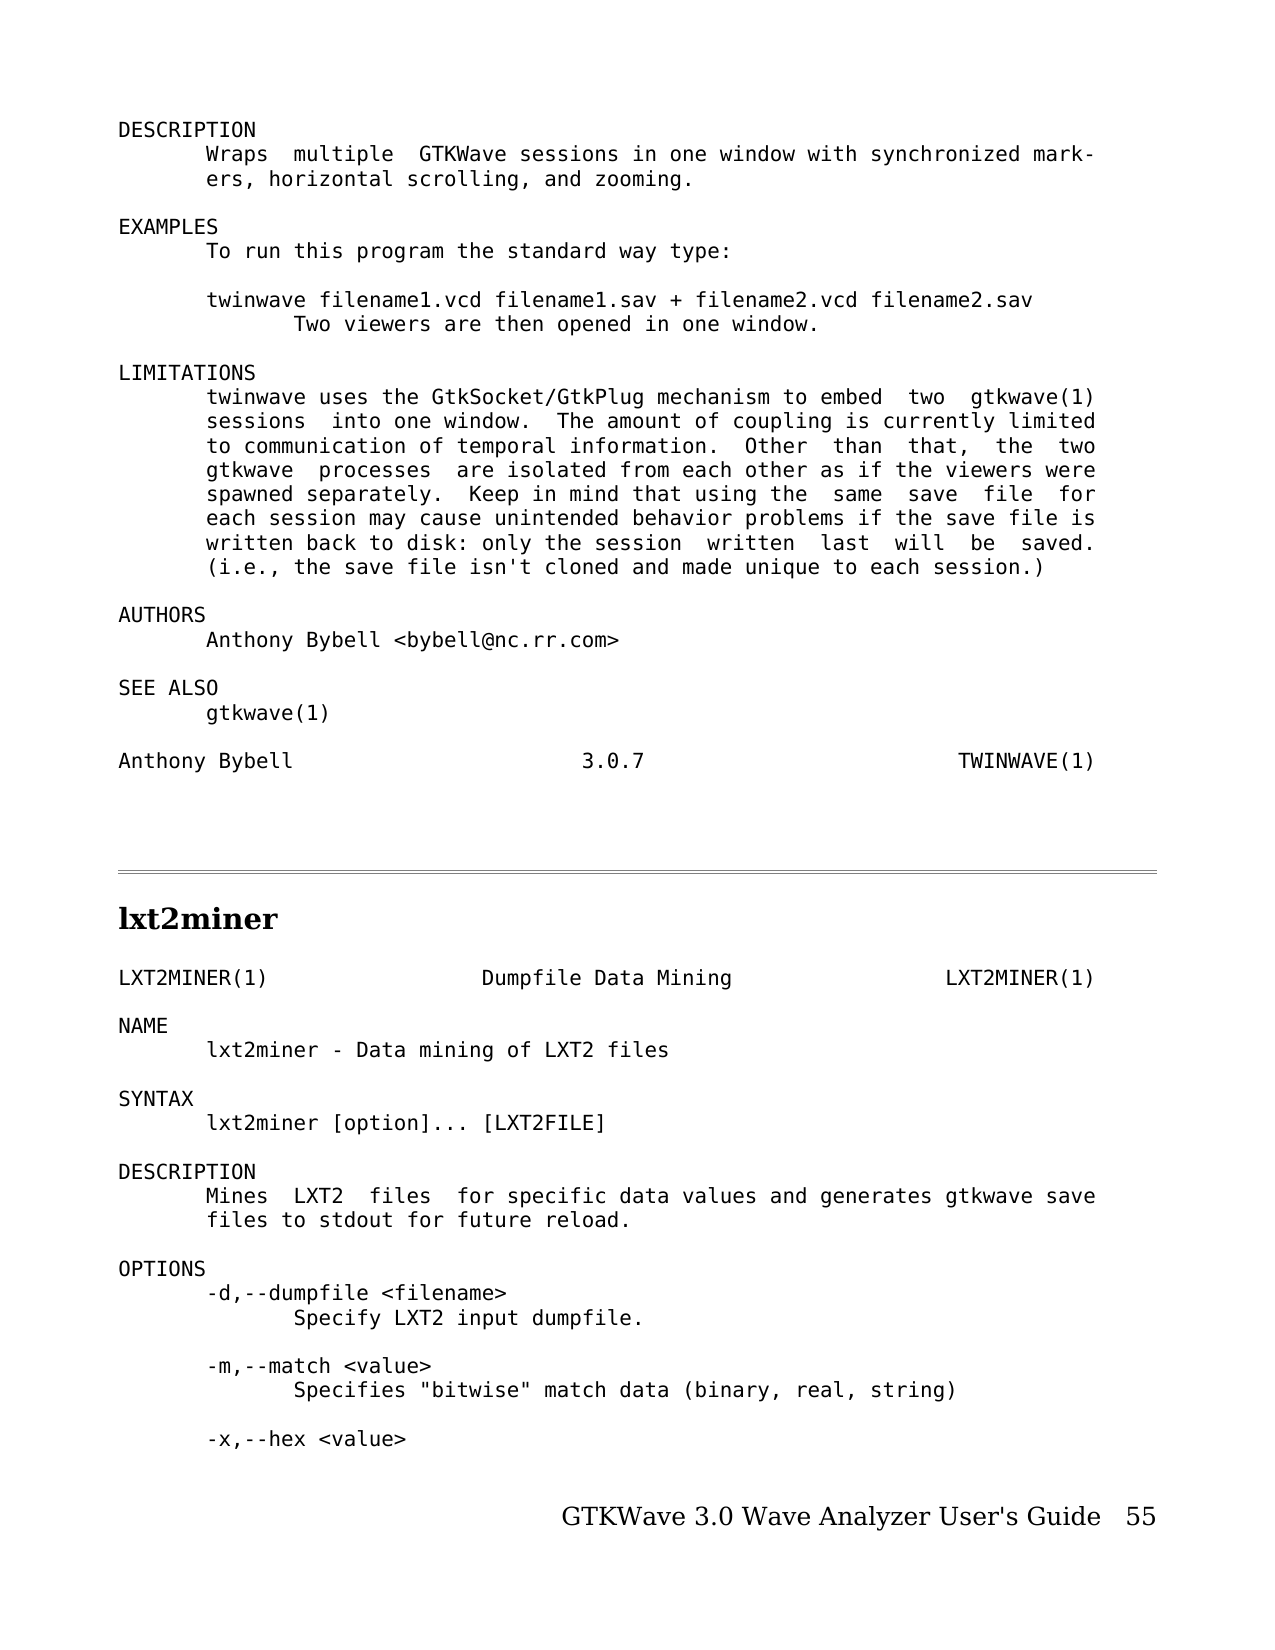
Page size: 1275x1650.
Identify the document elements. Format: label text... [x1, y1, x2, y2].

text Specify LXT2 input dumpfile. [118, 1306, 1157, 1330]
text SYNTAX [118, 1087, 1157, 1111]
text lxt2miner [118, 902, 1157, 937]
text SEE ALSO [118, 676, 1157, 701]
text gtkwave processes are isolated from each other as if the viewers were [118, 458, 1157, 482]
text EXAMPLES [118, 215, 1157, 239]
text sessions into one window. The amount of coupling is currently limited [118, 409, 1157, 434]
text -d,--dumpfile <filename> [118, 1281, 1157, 1306]
text twinwave uses the GtkSocket/GtkPlug mechanism to embed two gtkwave(1) [118, 385, 1157, 409]
text gtkwave(1) [118, 701, 1157, 725]
text NAME [118, 1014, 1157, 1038]
text spawned separately. Keep in mind that using the same save file for [118, 482, 1157, 506]
text (i.e., the save file isn't cloned and made unique to each session.) [118, 555, 1157, 579]
text to communication of temporal information. Other than that, the two [118, 434, 1157, 458]
text AUTHORS [118, 603, 1157, 628]
text -x,--hex <value> [118, 1427, 1157, 1451]
text lxt2miner - Data mining of LXT2 files [118, 1038, 1157, 1063]
text Two viewers are then opened in one window. [118, 312, 1157, 337]
text Wraps multiple GTKWave sessions in one window with synchronized mark- [118, 142, 1157, 167]
text each session may cause unintended behavior problems if the save file is [118, 506, 1157, 531]
text OPTIONS [118, 1257, 1157, 1281]
text Anthony Bybell 3.0.7 TWINWAVE(1) [118, 749, 1157, 773]
text ers, horizontal scrolling, and zooming. [118, 167, 1157, 191]
text -m,--match <value> [118, 1354, 1157, 1378]
text Specifies "bitwise" match data (binary, real, string) [118, 1378, 1157, 1403]
text written back to disk: only the session written last will be saved. [118, 531, 1157, 555]
text LXT2MINER(1) Dumpfile Data Mining LXT2MINER(1) [118, 966, 1157, 990]
text Anthony Bybell <bybell@nc.rr.com> [118, 628, 1157, 652]
text files to stdout for future reload. [118, 1208, 1157, 1233]
text twinwave filename1.vcd filename1.sav + filename2.vcd filename2.sav [118, 288, 1157, 312]
text DESCRIPTION [118, 118, 1157, 142]
text To run this program the standard way type: [118, 239, 1157, 264]
text LIMITATIONS [118, 361, 1157, 385]
text DESCRIPTION [118, 1160, 1157, 1184]
text lxt2miner [option]... [LXT2FILE] [118, 1111, 1157, 1136]
text Mines LXT2 files for specific data values and generates gtkwave save [118, 1184, 1157, 1208]
